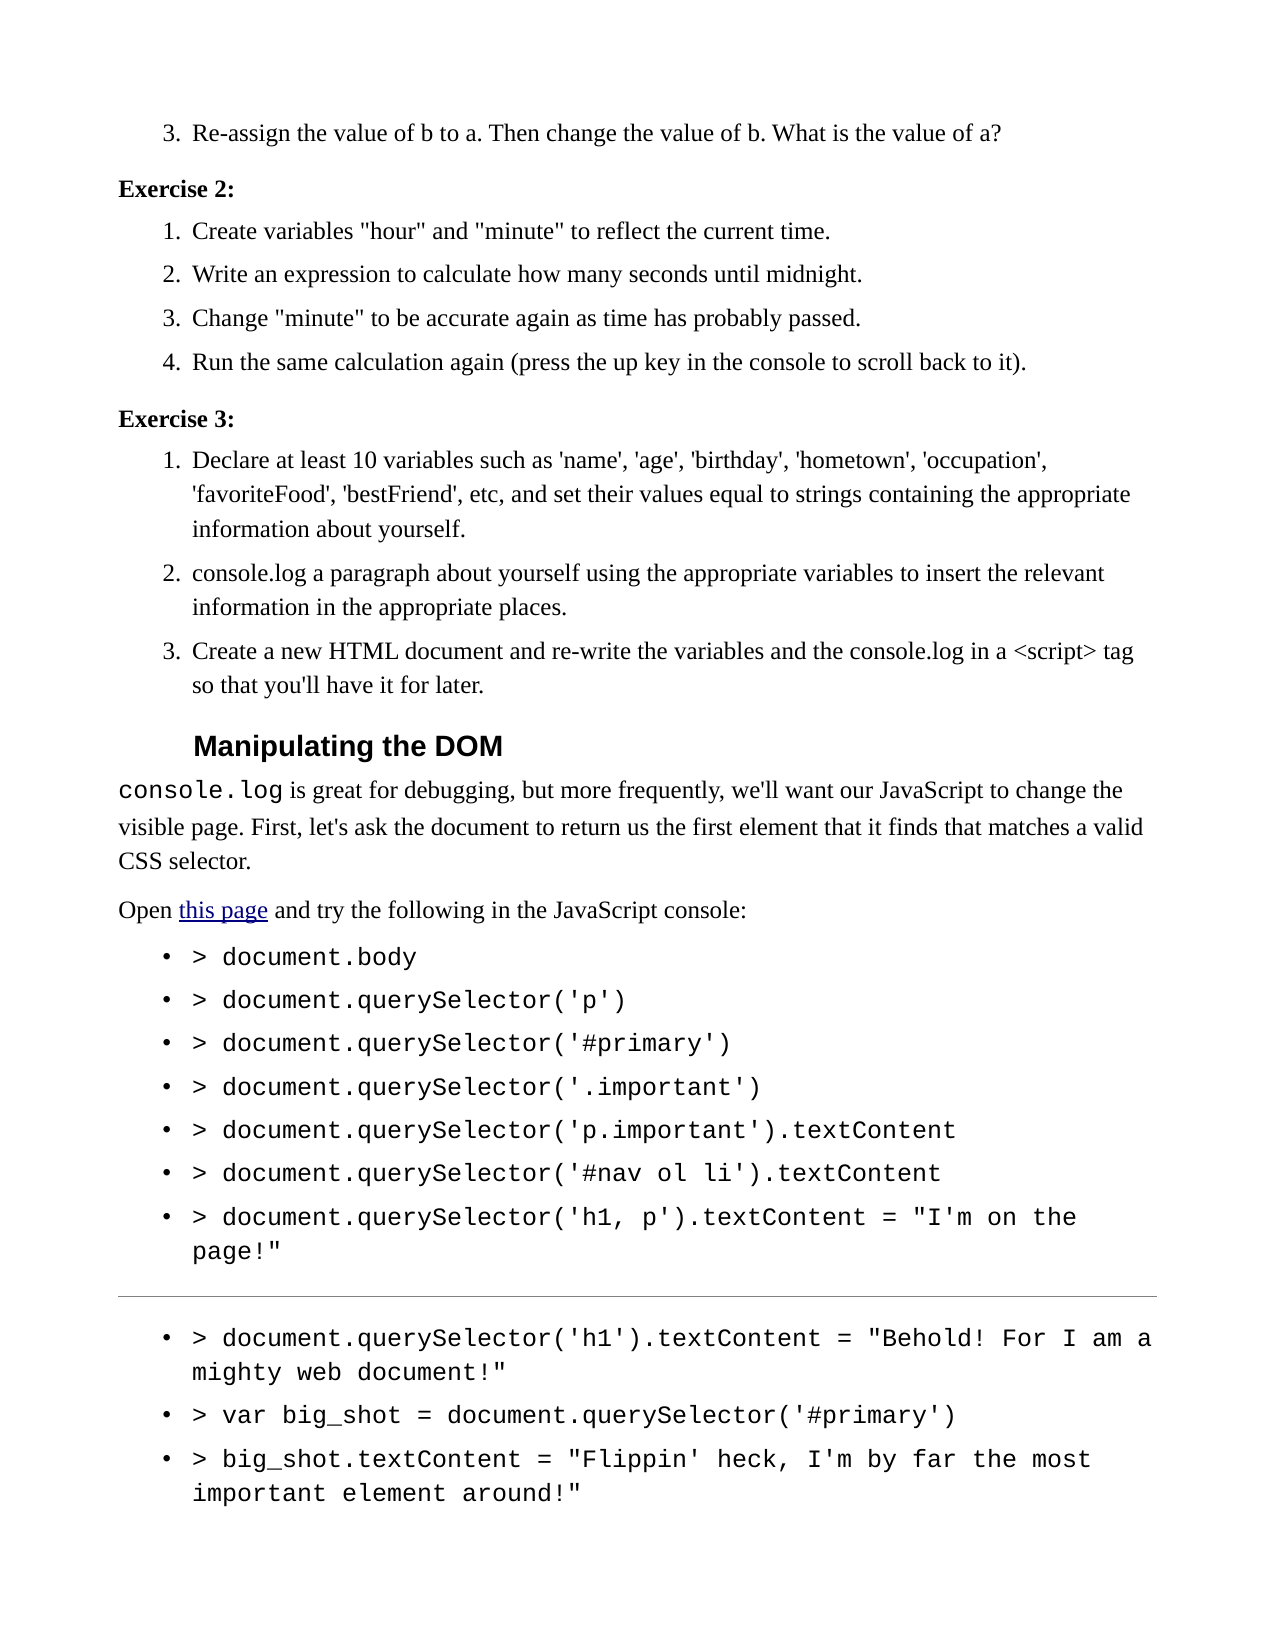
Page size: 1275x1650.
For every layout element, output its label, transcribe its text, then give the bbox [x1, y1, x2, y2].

list Create a new HTML document and re-write the variables and the console.log in a <script> tag so that you'll have it for later. [162, 636, 1157, 699]
list Create variables "hour" and "minute" to reflect the current time. [162, 216, 1157, 244]
subtitle Manipulating the DOM [118, 729, 1157, 763]
list > document.querySelector('p.important').textContent [162, 1118, 1157, 1146]
subtitle Exercise 2: [118, 174, 1157, 203]
list Run the same calculation again (press the up key in the console to scroll back to it). [162, 347, 1157, 376]
list > document.querySelector('p') [162, 988, 1157, 1016]
list > var big_shot = document.querySelector('#primary') [162, 1403, 1157, 1431]
subtitle Exercise 3: [118, 404, 1157, 432]
text Open this page and try the following in the JavaScript console: [118, 895, 1157, 924]
list > document.querySelector('.important') [162, 1074, 1157, 1103]
list > document.querySelector('h1, p').textContent = "I'm on the page!" [162, 1204, 1157, 1267]
list > document.querySelector('#primary') [162, 1031, 1157, 1059]
list > document.body [162, 944, 1157, 973]
list console.log a paragraph about yourself using the appropriate variables to insert the relevant information in the appropriate places. [162, 558, 1157, 621]
list > big_shot.textContent = "Flippin' heck, I'm by far the most important element around!" [162, 1446, 1157, 1509]
text console.log is great for debugging, but more frequently, we'll want our JavaScript to change the visible page. First, let's ask the document to return us the first element that it finds that matches a valid CSS selector. [118, 775, 1157, 875]
list > document.querySelector('#nav ol li').textContent [162, 1161, 1157, 1189]
list Re-assign the value of b to a. Then change the value of b. What is the value of a? [162, 118, 1157, 147]
list Change "minute" to be accurate again as time has probably passed. [162, 303, 1157, 332]
list > document.querySelector('h1').textContent = "Behold! For I am a mighty web document!" [162, 1326, 1157, 1388]
list Declare at least 10 variables such as 'name', 'age', 'birthday', 'hometown', 'occupation', 'favoriteFood', 'bestFriend', etc, and set their values equal to strings containing the appropriate information about yourself. [162, 445, 1157, 543]
list Write an expression to calculate how many seconds until midnight. [162, 259, 1157, 288]
